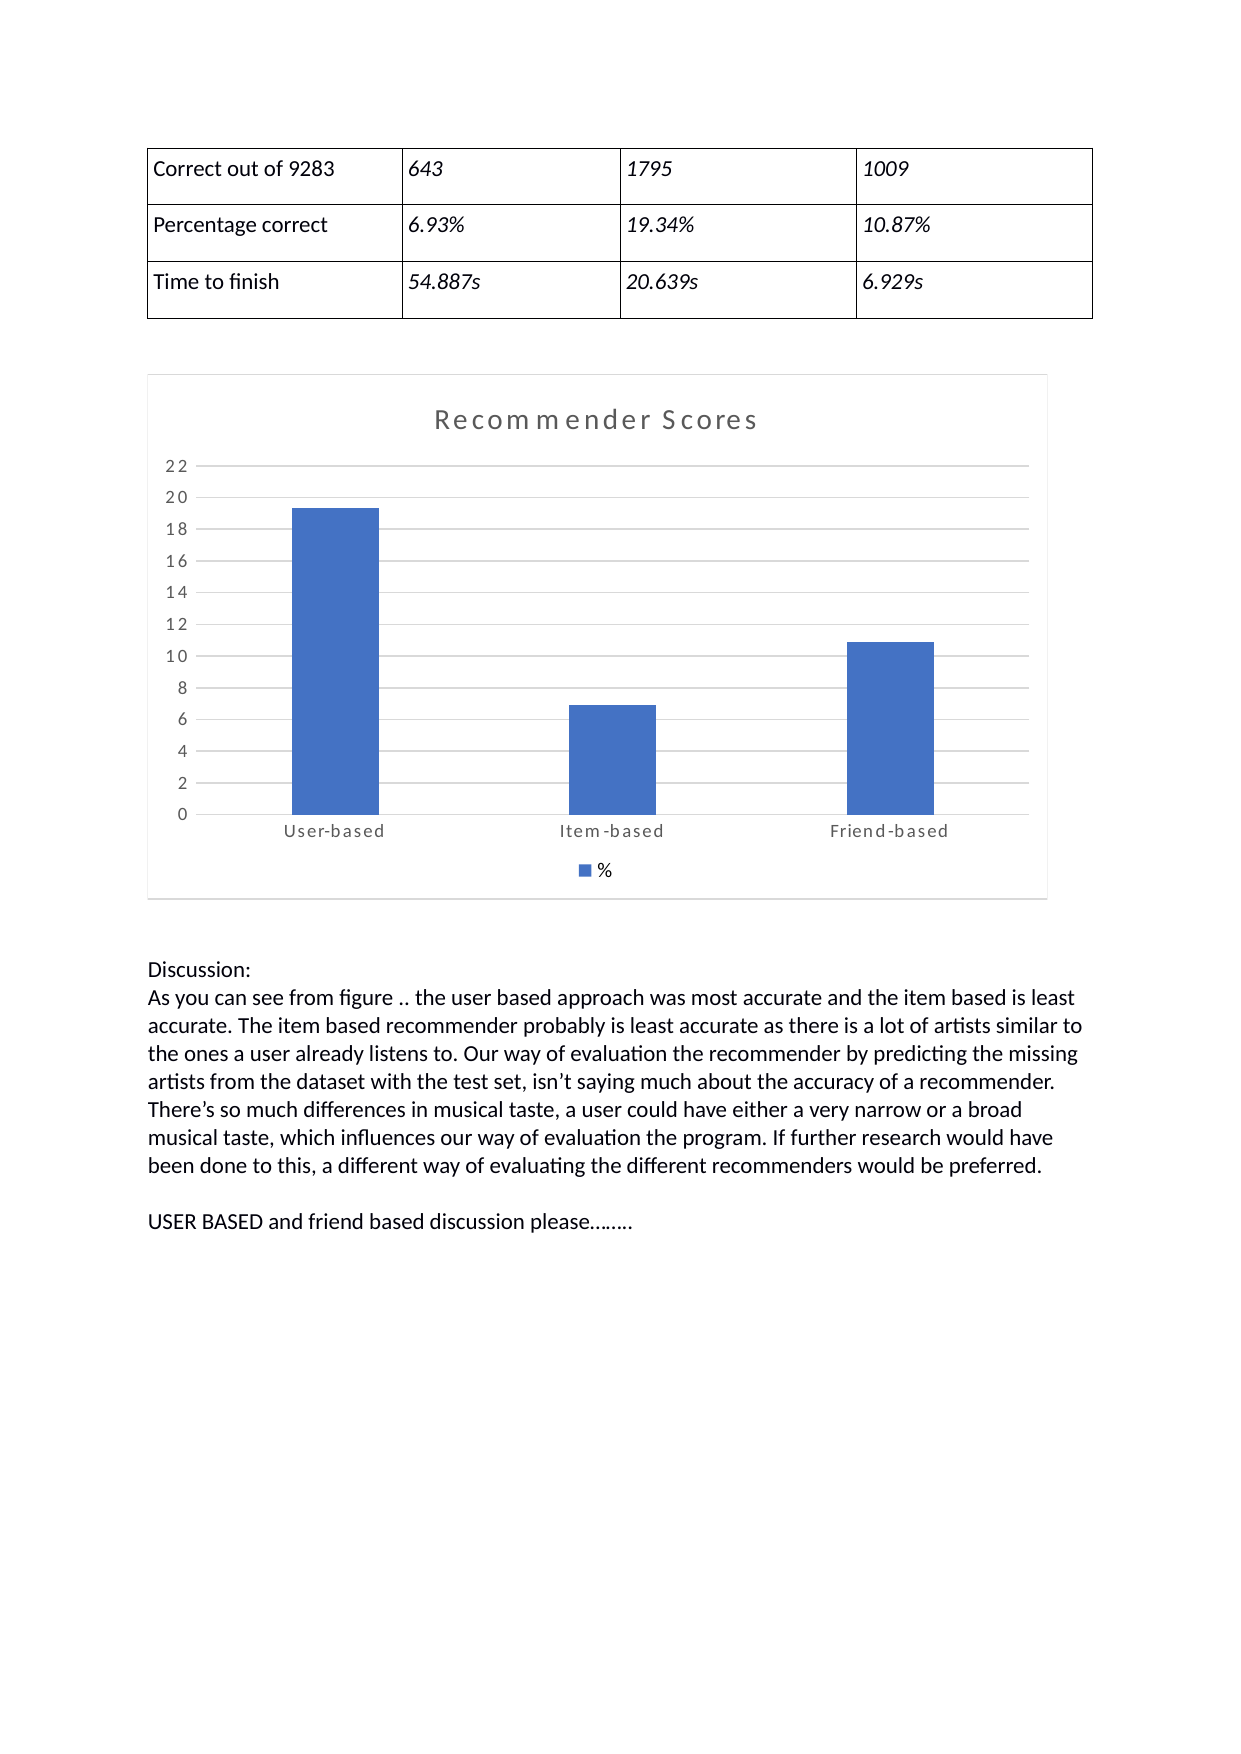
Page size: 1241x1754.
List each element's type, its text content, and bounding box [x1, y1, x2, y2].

table_cell 1009 [857, 149, 1092, 204]
table_cell Time to finish [148, 262, 402, 318]
table_cell 20.639s [621, 262, 856, 318]
text Discussion: As you can see from figure .. the user based approach was most accurate and the item based is least accurate. The item based recommender probably is least accurate as there is a lot of artists similar to the ones a user already listens to. Our way of evaluation the recommender by predicting the missing artists from the dataset with the test set, isn’t saying much about the accuracy of a recommender. There’s so much differences in musical taste, a user could have either a very narrow or a broad musical taste, which influences our way of evaluation the program. If further research would have been done to this, a different way of evaluating the different recommenders would be preferred. [148, 955, 1093, 1179]
table_cell Correct out of 9283 [148, 149, 402, 204]
table_cell 643 [403, 149, 620, 204]
table_cell 10.87% [857, 205, 1092, 261]
text USER BASED and friend based discussion please…….. [148, 1179, 1093, 1235]
table_cell 1795 [621, 149, 856, 204]
table_cell 6.93% [403, 205, 620, 261]
table_cell Percentage correct [148, 205, 402, 261]
table_cell 54.887s [403, 262, 620, 318]
table_cell 6.929s [857, 262, 1092, 318]
table_cell 19.34% [621, 205, 856, 261]
